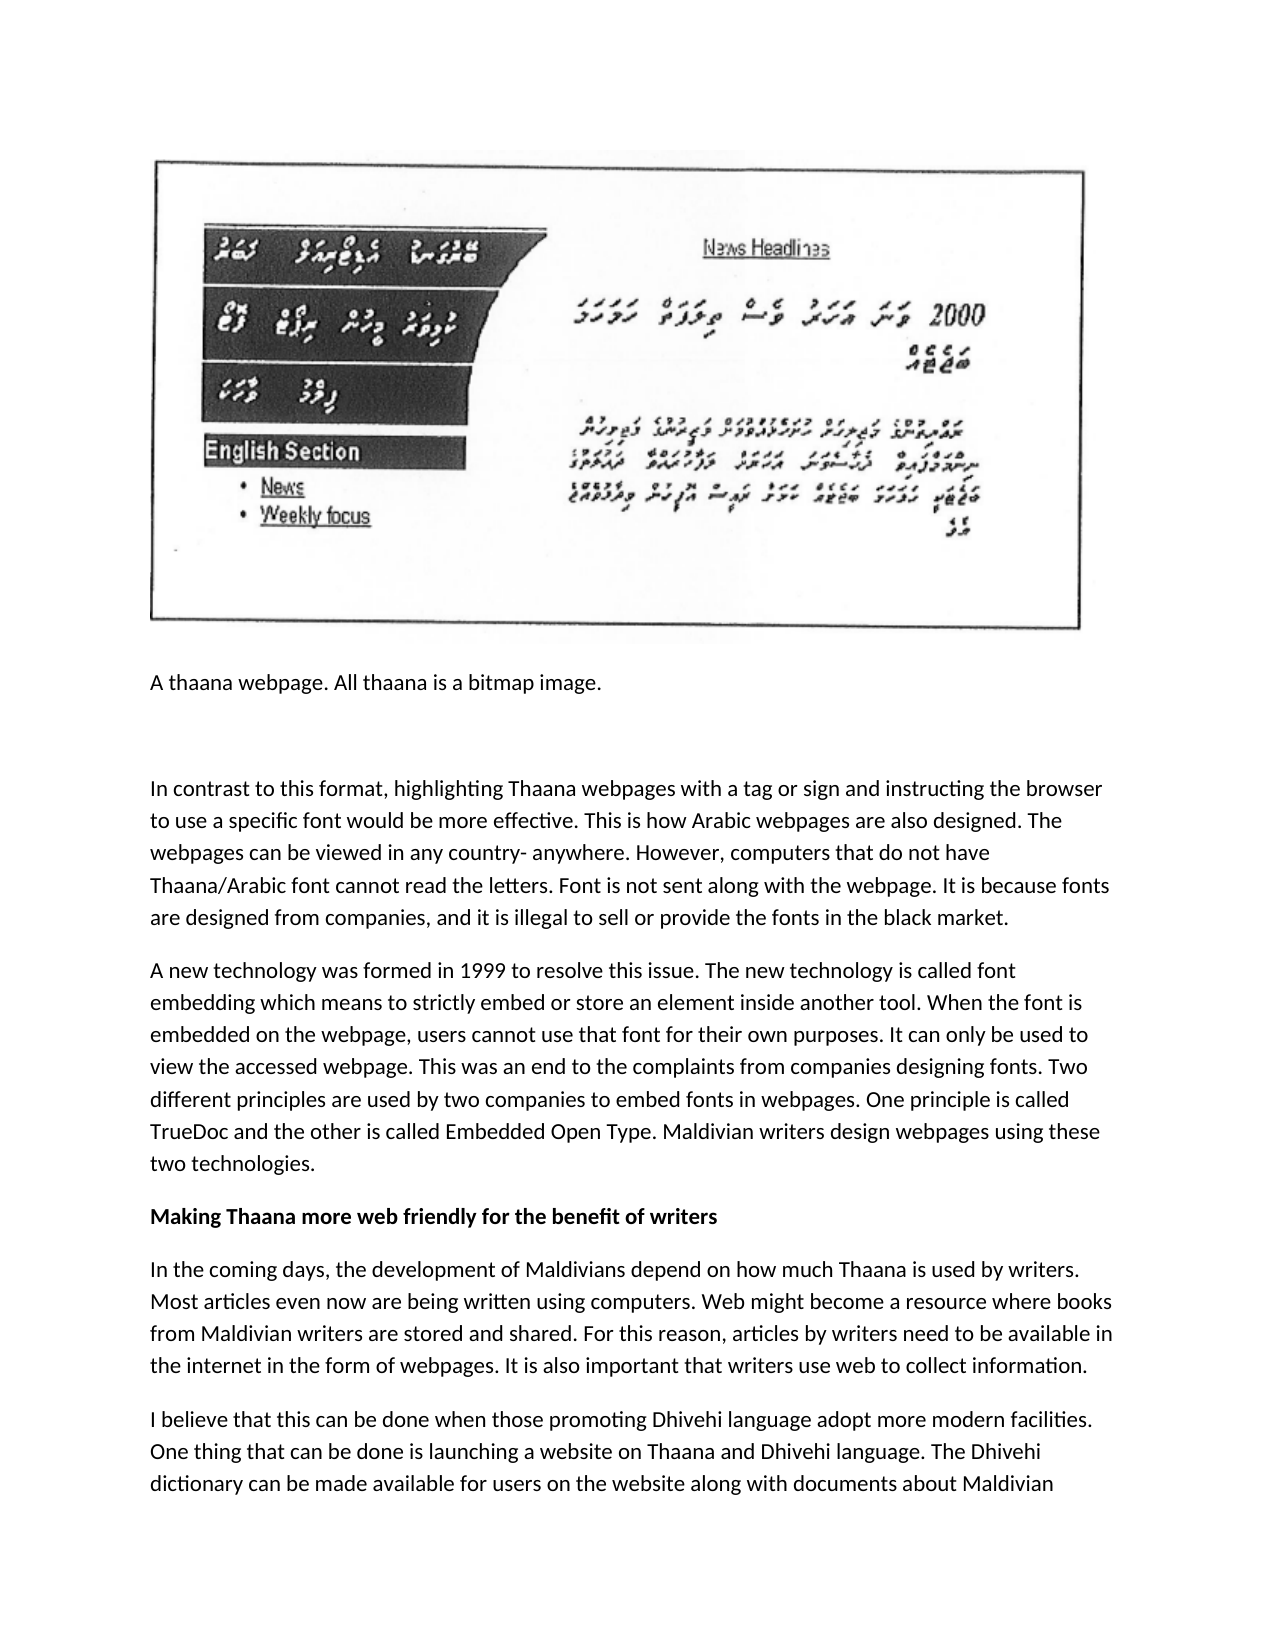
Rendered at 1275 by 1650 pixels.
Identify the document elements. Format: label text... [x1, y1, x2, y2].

text I believe that this can be done when those promoting Dhivehi language adopt more modern facilities. One thing that can be done is launching a website on Thaana and Dhivehi language. The Dhivehi dictionary can be made available for users on the website along with documents about Maldivian [150, 1405, 1125, 1497]
text A new technology was formed in 1999 to resolve this issue. The new technology is called font embedding which means to strictly embed or store an element inside another tool. When the font is embedded on the webpage, users cannot use that font for their own purposes. It can only be used to view the accessed webpage. This was an end to the complaints from companies designing fonts. Two different principles are used by two companies to embed fonts in webpages. One principle is called TrueDoc and the other is called Embedded Open Type. Maldivian writers design webpages using these two technologies. [150, 956, 1125, 1177]
text In contrast to this format, highlighting Thaana webpages with a tag or sign and instructing the browser to use a specific font would be more effective. This is how Arabic webpages are also designed. The webpages can be viewed in any country- anywhere. However, computers that do not have Thaana/Arabic font cannot read the letters. Font is not sent along with the webpage. It is because fonts are designed from companies, and it is illegal to sell or provide the fonts in the black market. [150, 774, 1125, 931]
text Making Thaana more web friendly for the benefit of writers [150, 1202, 1125, 1230]
text A thaana webpage. All thaana is a bitmap image. [150, 668, 1125, 696]
picture [150, 150, 1096, 644]
text In the coming days, the development of Maldivians depend on how much Thaana is used by writers. Most articles even now are being written using computers. Web might become a resource where books from Maldivian writers are stored and shared. For this reason, articles by writers need to be available in the internet in the form of webpages. It is also important that writers use web to collect information. [150, 1255, 1125, 1380]
